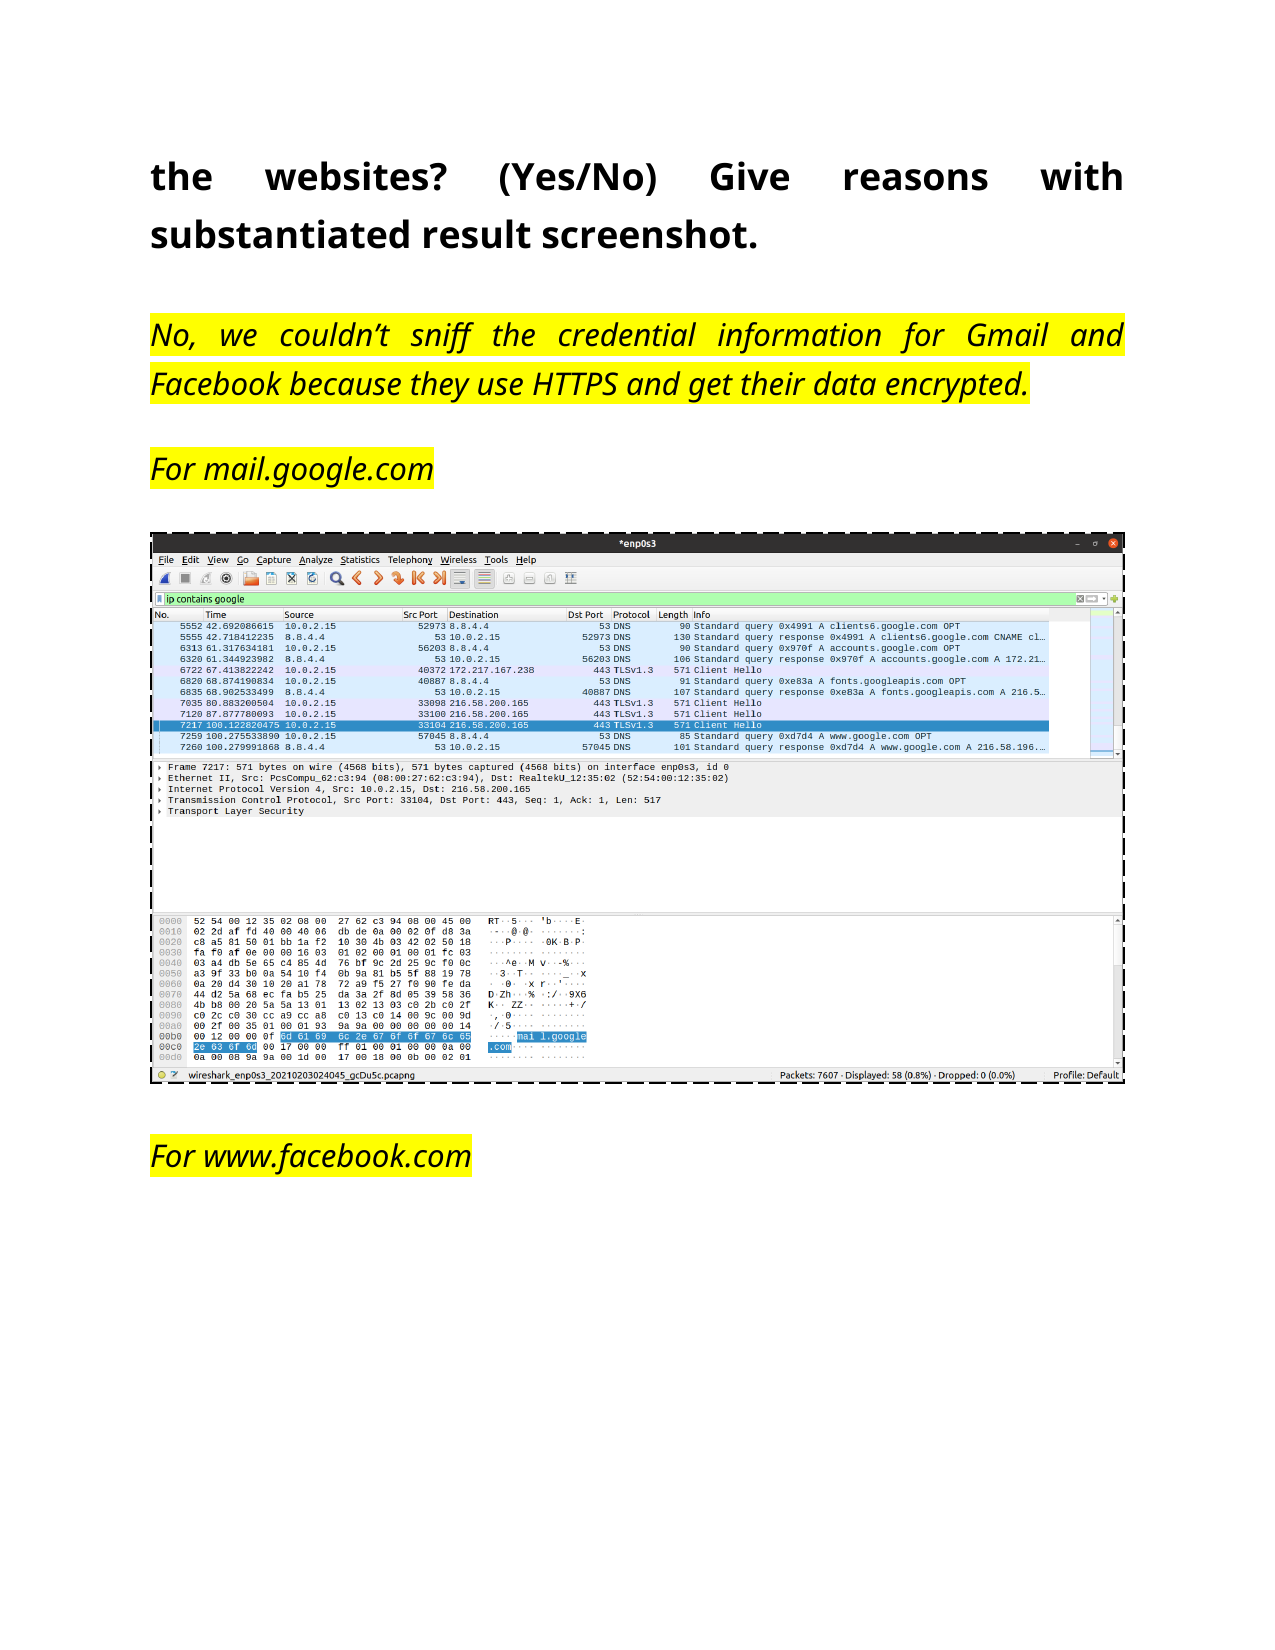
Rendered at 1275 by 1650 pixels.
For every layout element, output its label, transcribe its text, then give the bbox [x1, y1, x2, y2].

picture [152, 533, 1123, 1082]
text For mail.google.com [150, 447, 1125, 489]
text No, we couldn’t sniff the credential information for Gmail and Facebook because they use HTTPS and get their data encrypted. [150, 313, 1125, 404]
list the websites? (Yes/No) Give reasons with substantiated result screenshot. [150, 150, 1125, 260]
text For www.facebook.com [150, 1134, 1125, 1177]
